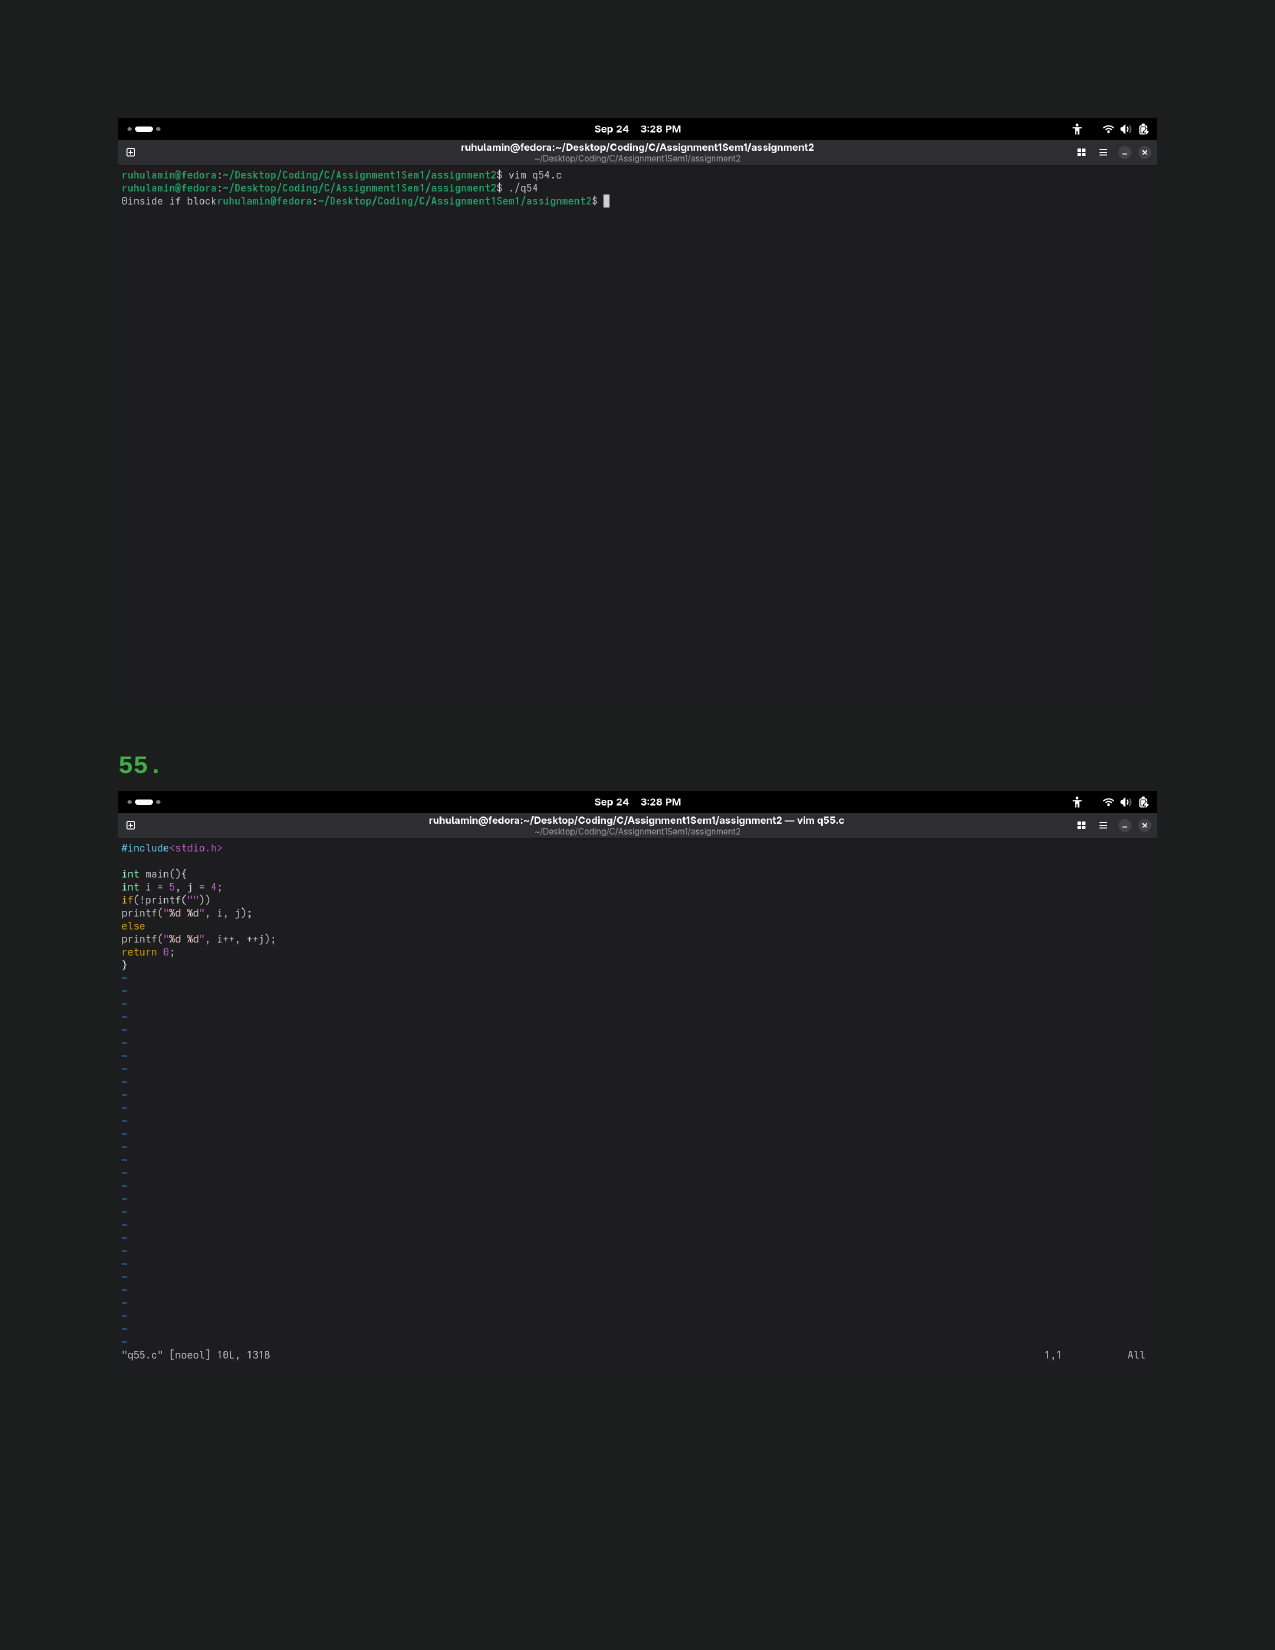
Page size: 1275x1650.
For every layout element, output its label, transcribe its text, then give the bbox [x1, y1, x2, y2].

picture [118, 118, 1157, 703]
picture [118, 791, 1157, 1376]
text 55. [118, 752, 1157, 781]
